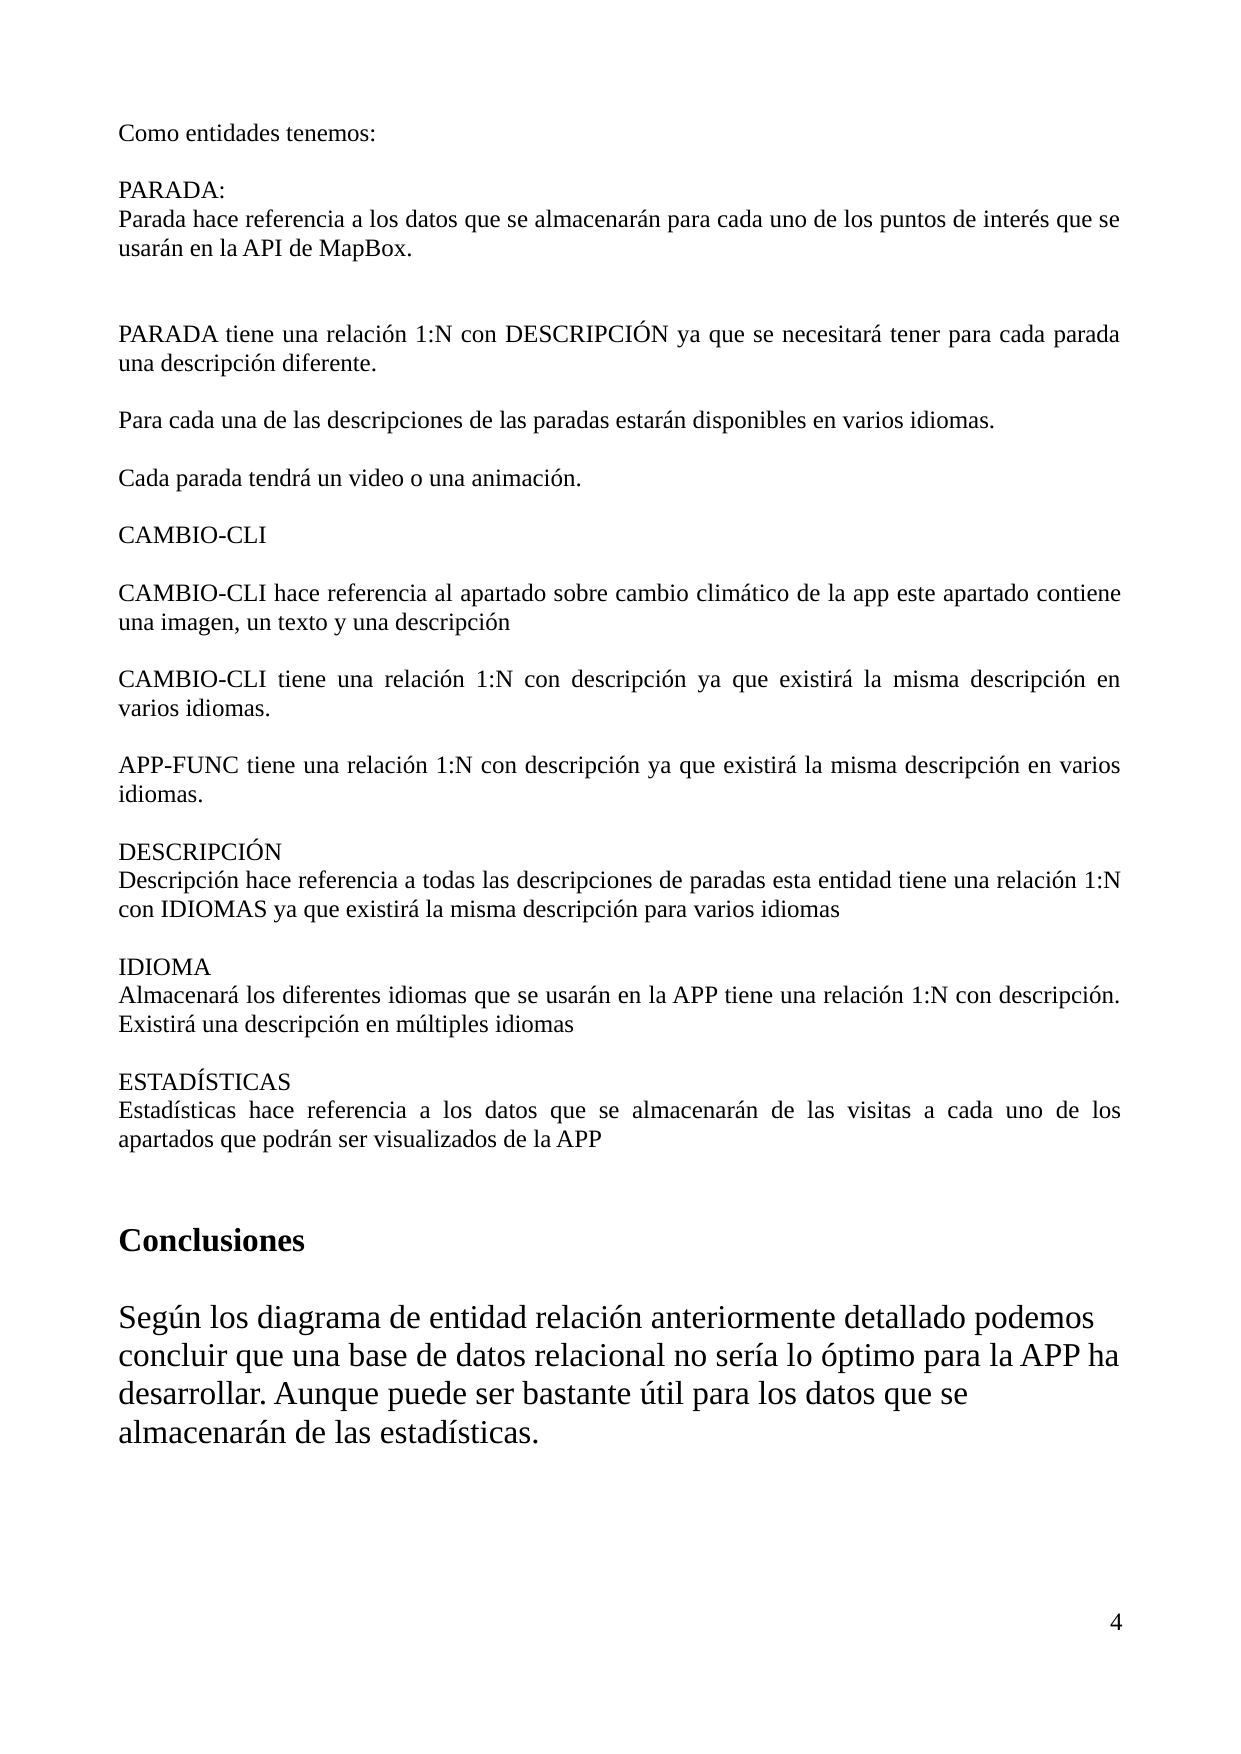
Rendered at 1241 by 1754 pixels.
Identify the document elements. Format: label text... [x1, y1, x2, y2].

text Según los diagrama de entidad relación anteriormente detallado podemos concluir que una base de datos relacional no sería lo óptimo para la APP ha desarrollar. Aunque puede ser bastante útil para los datos que se almacenarán de las estadísticas. [118, 1297, 1122, 1450]
text CAMBIO-CLI tiene una relación 1:N con descripción ya que existirá la misma descripción en varios idiomas. [118, 664, 1122, 722]
text Cada parada tendrá un video o una animación. [118, 463, 1122, 492]
text Descripción hace referencia a todas las descripciones de paradas esta entidad tiene una relación 1:N con IDIOMAS ya que existirá la misma descripción para varios idiomas [118, 866, 1122, 923]
text Almacenará los diferentes idiomas que se usarán en la APP tiene una relación 1:N con descripción. Existirá una descripción en múltiples idiomas [118, 981, 1122, 1038]
text PARADA tiene una relación 1:N con DESCRIPCIÓN ya que se necesitará tener para cada parada una descripción diferente. [118, 319, 1122, 377]
text CAMBIO-CLI [118, 521, 1122, 549]
text PARADA: [118, 176, 1122, 204]
text APP-FUNC tiene una relación 1:N con descripción ya que existirá la misma descripción en varios idiomas. [118, 751, 1122, 808]
text Estadísticas hace referencia a los datos que se almacenarán de las visitas a cada uno de los apartados que podrán ser visualizados de la APP [118, 1096, 1122, 1153]
text IDIOMA [118, 952, 1122, 981]
text DESCRIPCIÓN [118, 837, 1122, 866]
text ESTADÍSTICAS [118, 1067, 1122, 1096]
text Conclusiones [118, 1220, 1122, 1258]
text Para cada una de las descripciones de las paradas estarán disponibles en varios idiomas. [118, 406, 1122, 434]
text CAMBIO-CLI hace referencia al apartado sobre cambio climático de la app este apartado contiene una imagen, un texto y una descripción [118, 578, 1122, 636]
text Como entidades tenemos: [118, 118, 1122, 147]
text Parada hace referencia a los datos que se almacenarán para cada uno de los puntos de interés que se usarán en la API de MapBox. [118, 204, 1122, 262]
